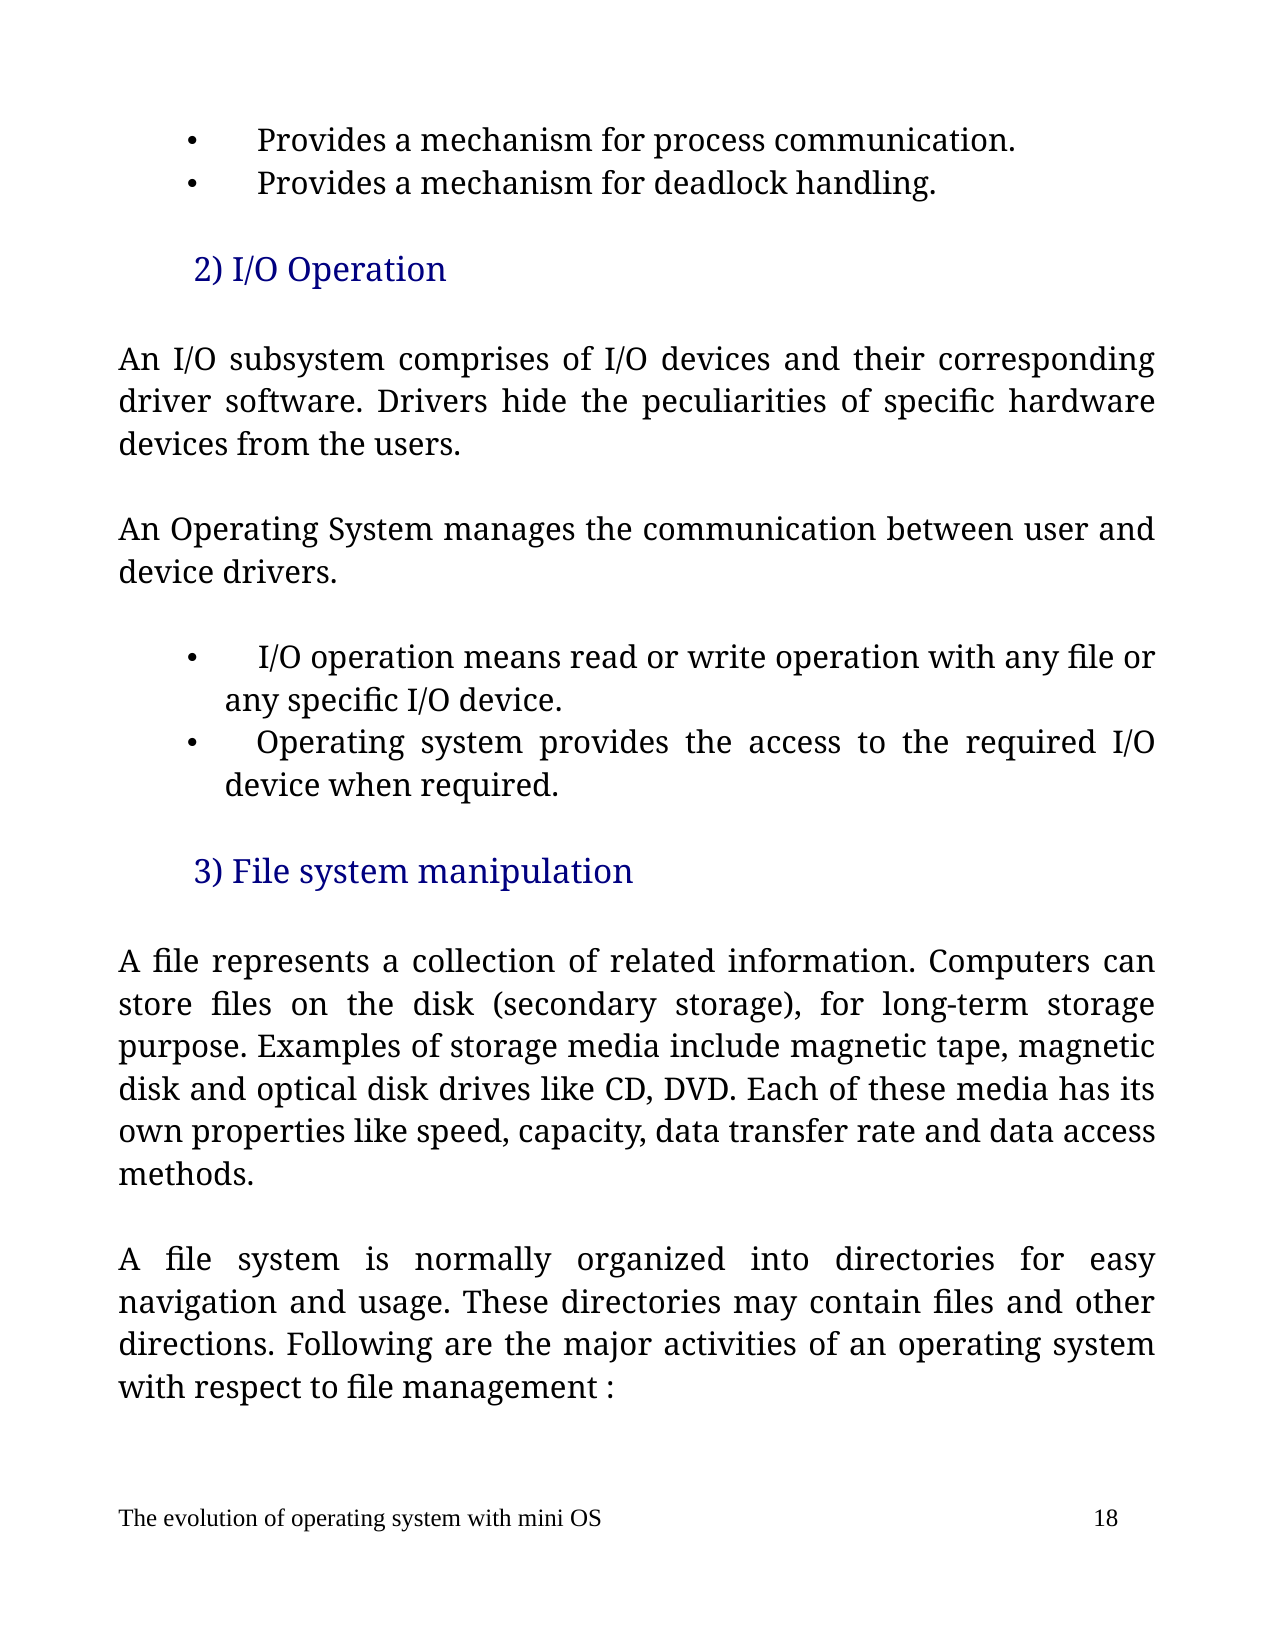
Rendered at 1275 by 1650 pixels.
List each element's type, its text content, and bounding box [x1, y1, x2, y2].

text A file represents a collection of related information. Computers can store files on the disk (secondary storage), for long-term storage purpose. Examples of storage media include magnetic tape, magnetic disk and optical disk drives like CD, DVD. Each of these media has its own properties like speed, capacity, data transfer rate and data access methods. [118, 939, 1157, 1194]
list Provides a mechanism for deadlock handling. [187, 161, 1157, 203]
text An Operating System manages the communication between user and device drivers. [118, 507, 1157, 592]
list I/O operation means read or write operation with any file or any specific I/O device. [187, 635, 1157, 720]
text 2) I/O Operation [118, 246, 1157, 291]
list Provides a mechanism for process communication. [187, 118, 1157, 161]
list Operating system provides the access to the required I/O device when required. [187, 720, 1157, 805]
text 3) File system manipulation [118, 848, 1157, 893]
text A file system is normally organized into directories for easy navigation and usage. These directories may contain files and other directions. Following are the major activities of an operating system with respect to file management : [118, 1237, 1157, 1407]
text An I/O subsystem comprises of I/O devices and their corresponding driver software. Drivers hide the peculiarities of specific hardware devices from the users. [118, 337, 1157, 464]
